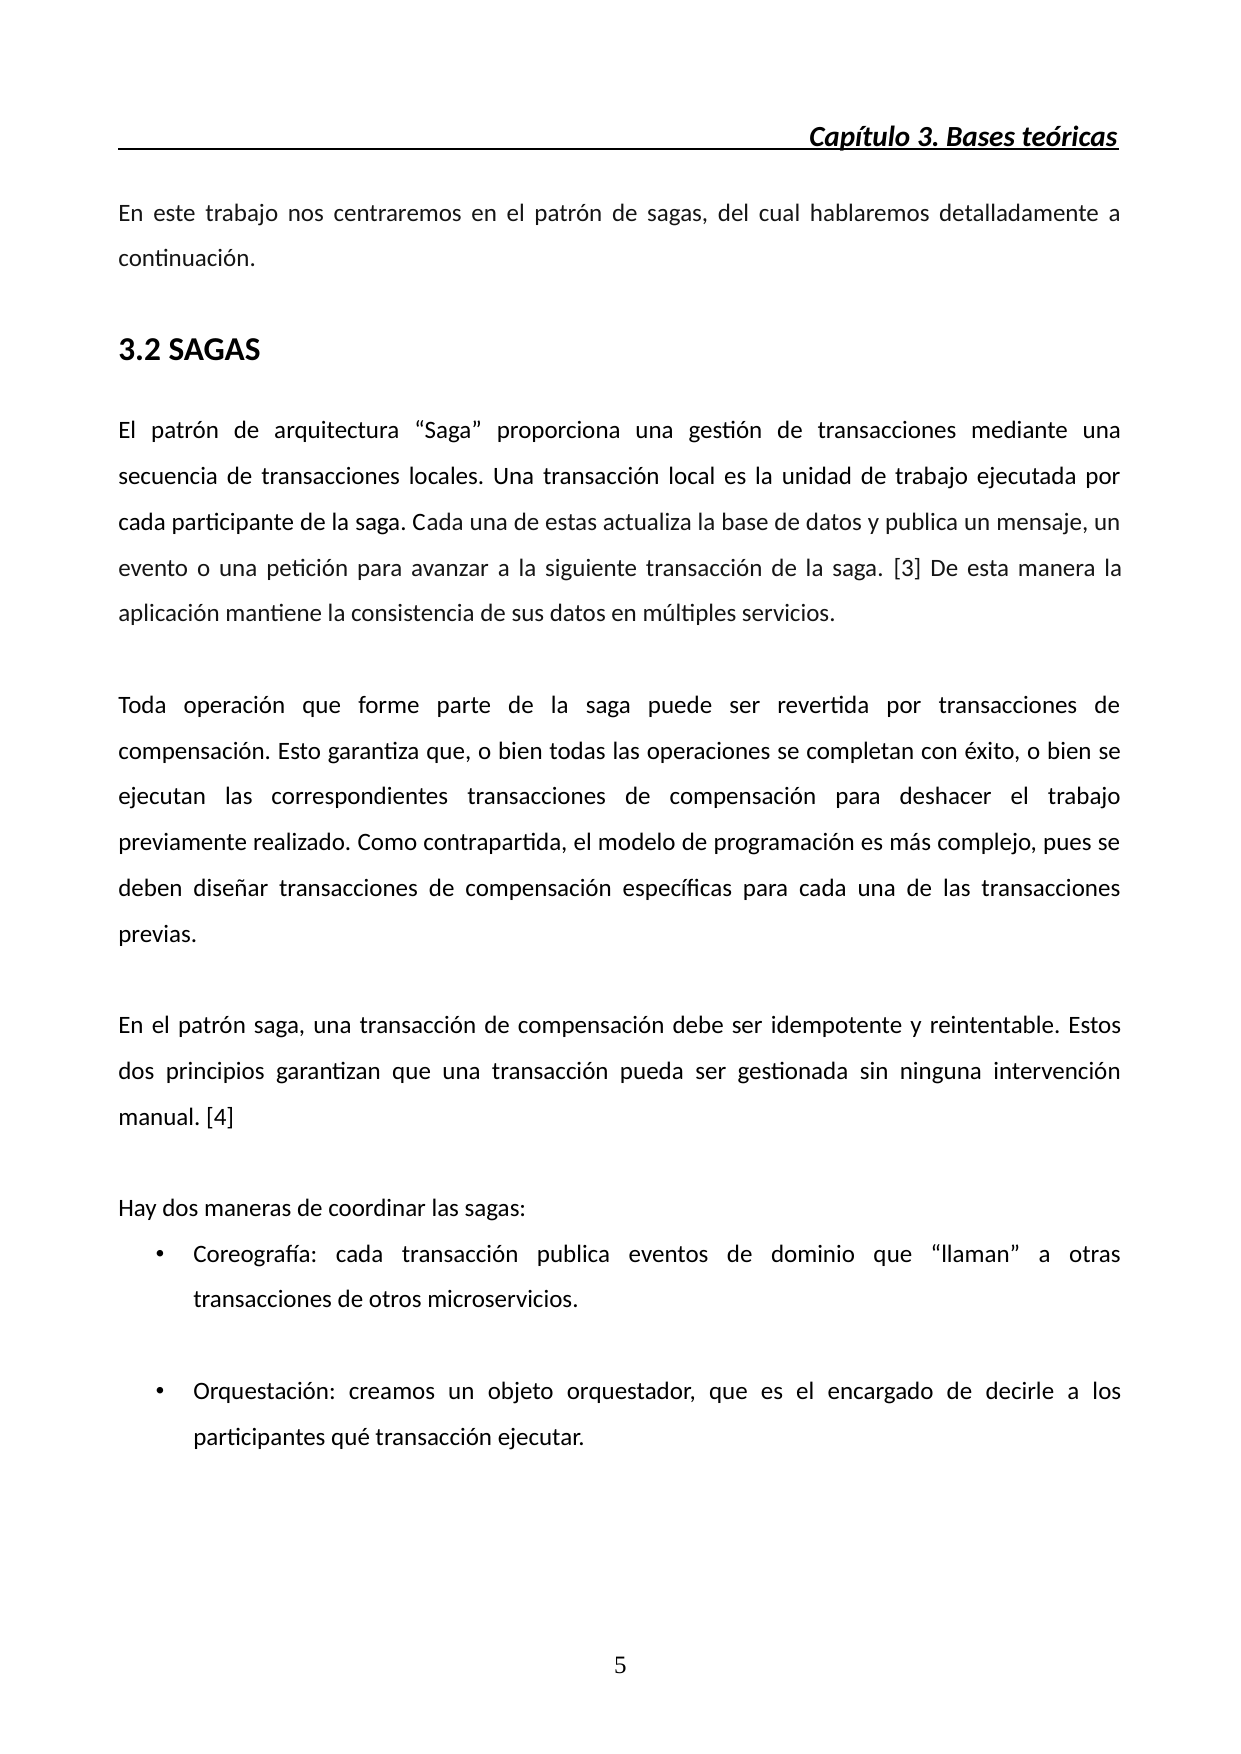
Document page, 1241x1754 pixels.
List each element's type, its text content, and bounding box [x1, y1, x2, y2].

text Hay dos maneras de coordinar las sagas: [118, 1192, 1122, 1223]
list Coreografía: cada transacción publica eventos de dominio que “llaman” a otras transacciones de otros microservicios. [156, 1238, 1122, 1314]
subtitle 3.2 SAGAS [118, 328, 1122, 369]
text En el patrón saga, una transacción de compensación debe ser idempotente y reintentable. Estos dos principios garantizan que una transacción pueda ser gestionada sin ninguna intervención manual. [4] [118, 1009, 1122, 1131]
list Orquestación: creamos un objeto orquestador, que es el encargado de decirle a los participantes qué transacción ejecutar. [156, 1375, 1122, 1451]
text El patrón de arquitectura “Saga” proporciona una gestión de transacciones mediante una secuencia de transacciones locales. Una transacción local es la unidad de trabajo ejecutada por cada participante de la saga. Cada una de estas actualiza la base de datos y publica un mensaje, un evento o una petición para avanzar a la siguiente transacción de la saga. [3] De esta manera la aplicación mantiene la consistencia de sus datos en múltiples servicios. [118, 415, 1122, 628]
text En este trabajo nos centraremos en el patrón de sagas, del cual hablaremos detalladamente a continuación. [118, 197, 1122, 273]
text Toda operación que forme parte de la saga puede ser revertida por transacciones de compensación. Esto garantiza que, o bien todas las operaciones se completan con éxito, o bien se ejecutan las correspondientes transacciones de compensación para deshacer el trabajo previamente realizado. Como contrapartida, el modelo de programación es más complejo, pues se deben diseñar transacciones de compensación específicas para cada una de las transacciones previas. [118, 689, 1122, 948]
